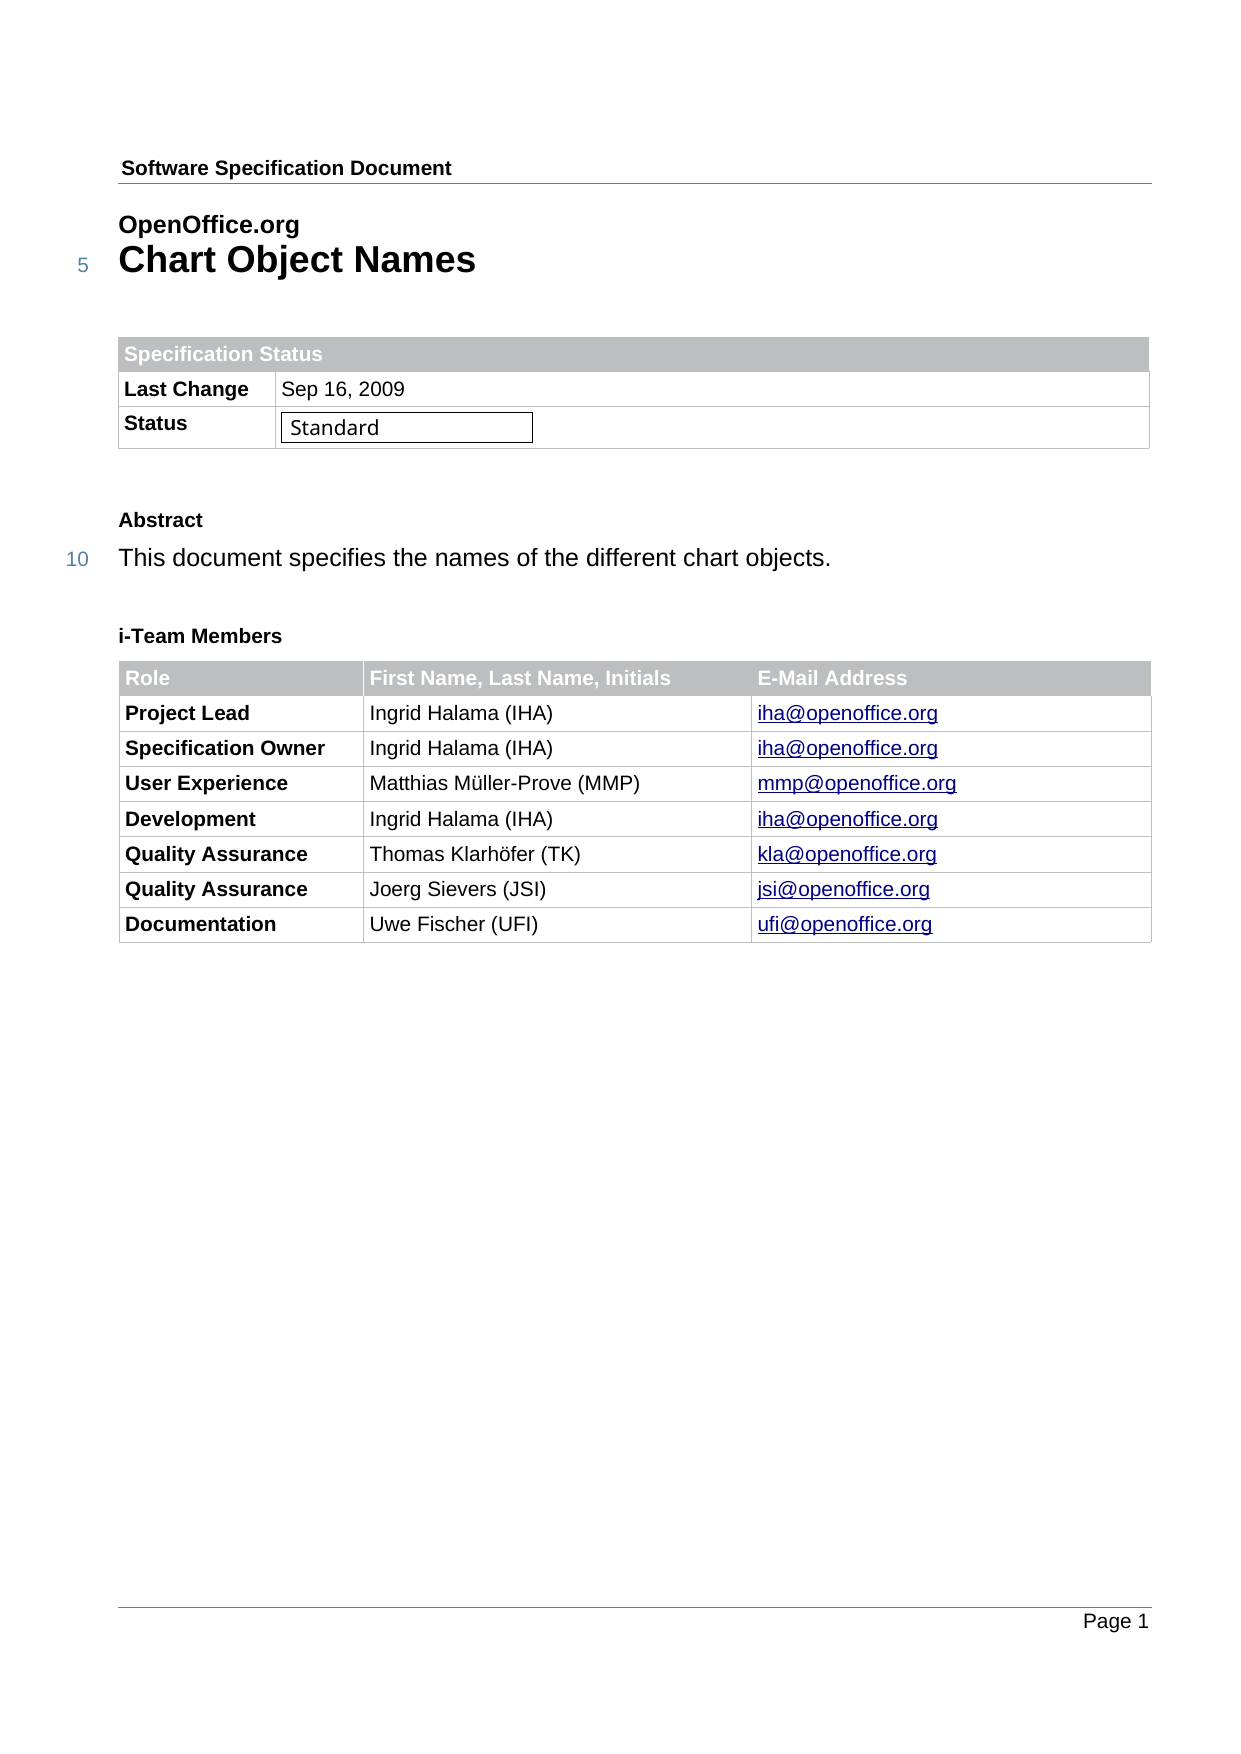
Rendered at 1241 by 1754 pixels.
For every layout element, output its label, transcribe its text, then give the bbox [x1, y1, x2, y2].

table_header Specification Status [118, 337, 1149, 371]
table_cell Quality Assurance [120, 837, 363, 872]
table_cell Quality Assurance [120, 873, 363, 907]
table_cell Uwe Fischer (UFI) [364, 908, 751, 942]
table_cell Thomas Klarhöfer (TK) [364, 837, 751, 872]
table_cell PRELIMINARY status is the initial conception of a specification. STANDARD A specification with status Standard is considered to be stable and has the approval of the i-Team. OBSOLETE An Obsolete specification is a specification that has been identified unnecessary. For example due to; technology changes or changes in other standards or specifications. [276, 407, 1149, 447]
table_cell Sep 16, 2009 [276, 372, 1149, 406]
table_cell jsi@openoffice.org [752, 873, 1151, 907]
table_cell User Experience [120, 767, 363, 801]
table_header First Name, Last Name, Initials [364, 661, 751, 696]
table_cell Documentation [120, 908, 363, 942]
text OpenOffice.org [118, 211, 1152, 239]
table_cell Ingrid Halama (IHA) [364, 732, 751, 766]
table_cell Development [120, 802, 363, 836]
table_cell kla@openoffice.org [752, 837, 1151, 872]
table_cell Joerg Sievers (JSI) [364, 873, 751, 907]
table_cell Matthias Müller-Prove (MMP) [364, 767, 751, 801]
text Chart Object Names [118, 239, 1152, 281]
table_cell iha@openoffice.org [752, 696, 1151, 731]
table_cell iha@openoffice.org [752, 802, 1151, 836]
table_cell Ingrid Halama (IHA) [364, 696, 751, 731]
text Software Specification Document [118, 154, 1152, 183]
table_header Role [119, 661, 363, 696]
table_header E-Mail Address [751, 661, 1151, 696]
table_cell ufi@openoffice.org [752, 908, 1151, 942]
subtitle i-Team Members [118, 625, 1152, 648]
table_cell Status [119, 407, 275, 447]
table_cell Ingrid Halama (IHA) [364, 802, 751, 836]
table_cell iha@openoffice.org [752, 732, 1151, 766]
text This document specifies the names of the different chart objects. [118, 544, 1152, 572]
table_cell mmp@openoffice.org [752, 767, 1151, 801]
table_cell Project Lead [120, 696, 363, 731]
table_cell Last Change [119, 372, 275, 406]
subtitle Abstract [118, 508, 1152, 531]
table_cell Specification Owner [120, 732, 363, 766]
